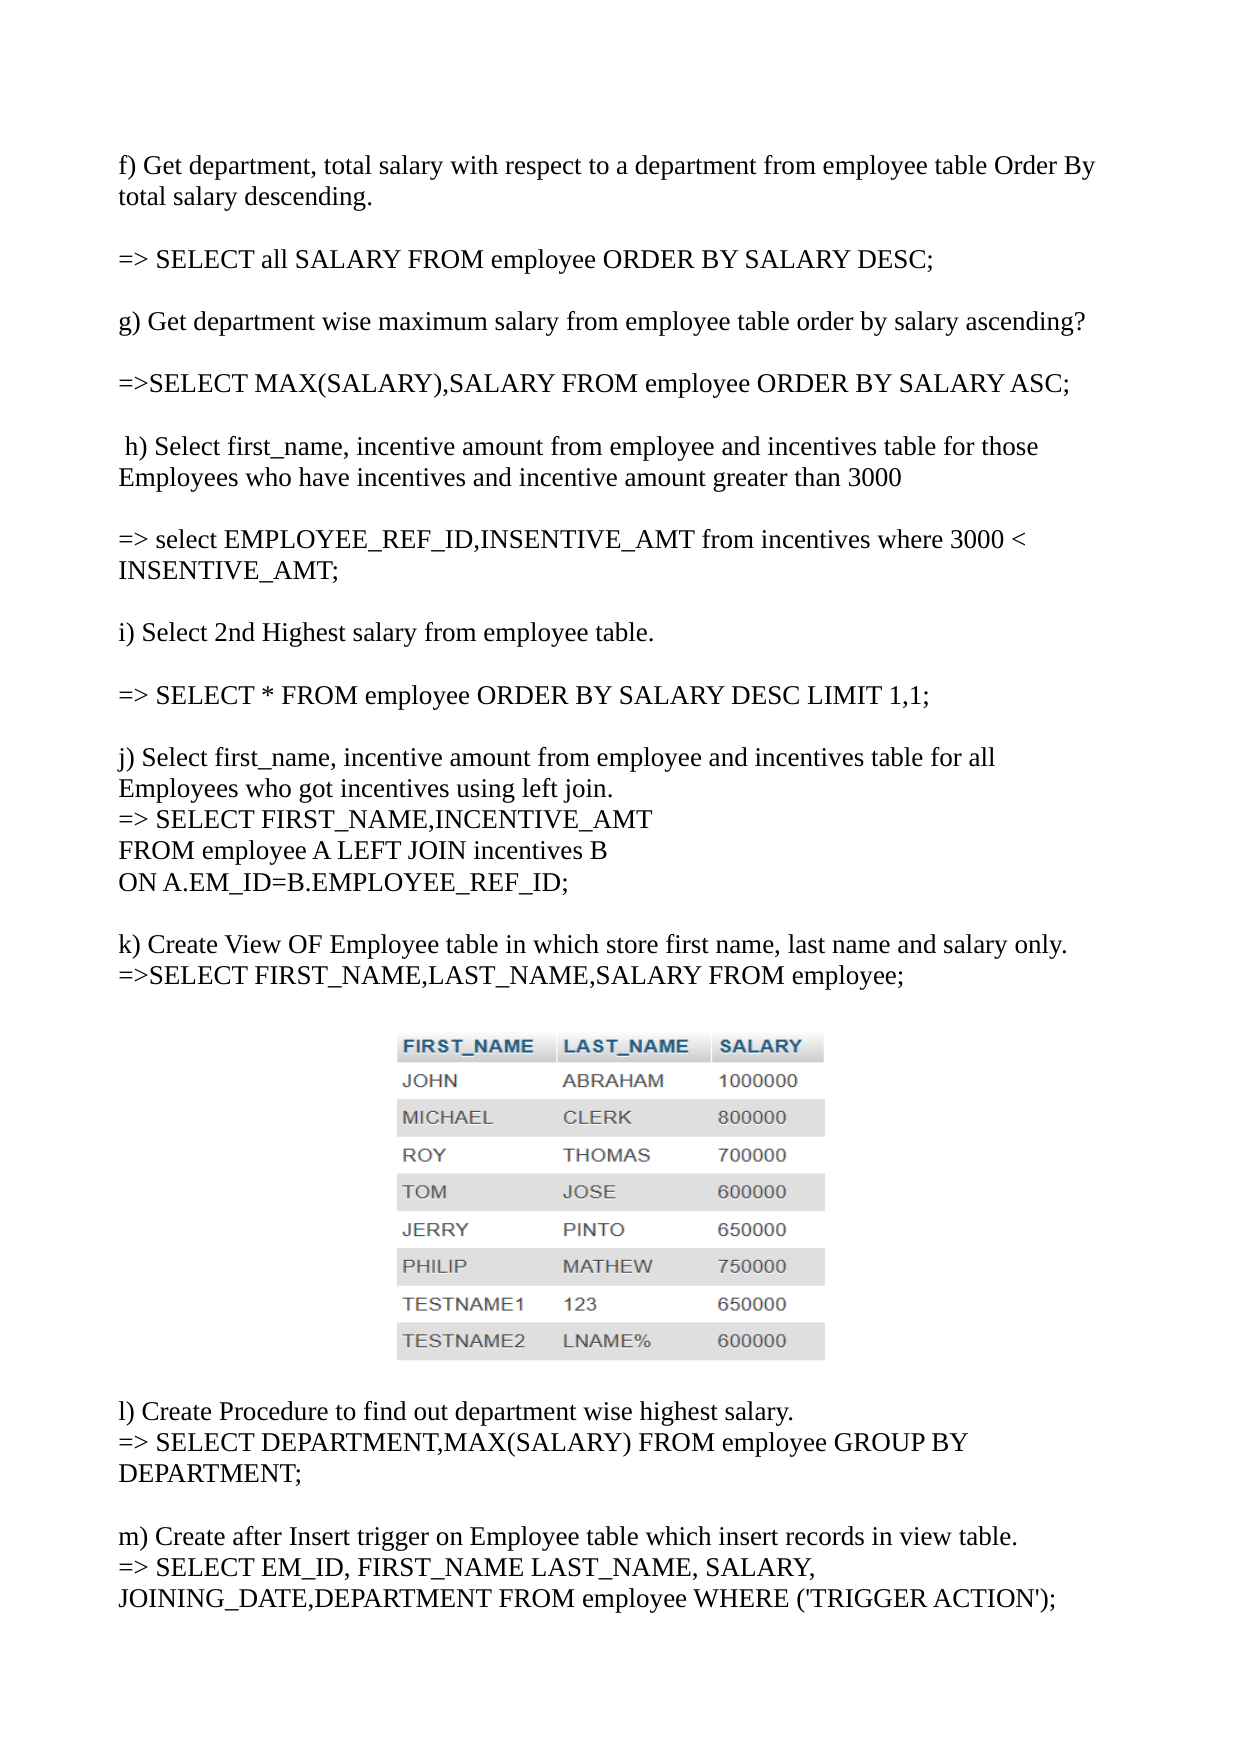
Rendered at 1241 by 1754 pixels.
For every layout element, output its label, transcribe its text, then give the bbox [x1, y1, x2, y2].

text m) Create after Insert trigger on Employee table which insert records in view table. [118, 1520, 1122, 1551]
text k) Create View OF Employee table in which store first name, last name and salary only. [118, 928, 1122, 959]
text l) Create Procedure to find out department wise highest salary. [118, 1395, 1122, 1426]
text => SELECT DEPARTMENT,MAX(SALARY) FROM employee GROUP BY DEPARTMENT; [118, 1426, 1122, 1488]
text =>SELECT MAX(SALARY),SALARY FROM employee ORDER BY SALARY ASC; [118, 367, 1122, 398]
text ON A.EM_ID=B.EMPLOYEE_REF_ID; [118, 866, 1122, 897]
text i) Select 2nd Highest salary from employee table. [118, 616, 1122, 648]
text => select EMPLOYEE_REF_ID,INSENTIVE_AMT from incentives where 3000 < INSENTIVE_AMT; [118, 523, 1122, 585]
text => SELECT all SALARY FROM employee ORDER BY SALARY DESC; [118, 243, 1122, 274]
picture [397, 990, 844, 1370]
text =>SELECT FIRST_NAME,LAST_NAME,SALARY FROM employee; [118, 959, 1122, 990]
text f) Get department, total salary with respect to a department from employee table Order By total salary descending. [118, 149, 1122, 212]
text h) Select first_name, incentive amount from employee and incentives table for those Employees who have incentives and incentive amount greater than 3000 [118, 429, 1122, 492]
text => SELECT FIRST_NAME,INCENTIVE_AMT [118, 803, 1122, 834]
text g) Get department wise maximum salary from employee table order by salary ascending? [118, 305, 1122, 336]
text => SELECT * FROM employee ORDER BY SALARY DESC LIMIT 1,1; [118, 679, 1122, 710]
text => SELECT EM_ID, FIRST_NAME LAST_NAME, SALARY, JOINING_DATE,DEPARTMENT FROM employee WHERE ('TRIGGER ACTION'); [118, 1551, 1122, 1613]
text FROM employee A LEFT JOIN incentives B [118, 834, 1122, 866]
text j) Select first_name, incentive amount from employee and incentives table for all Employees who got incentives using left join. [118, 741, 1122, 803]
